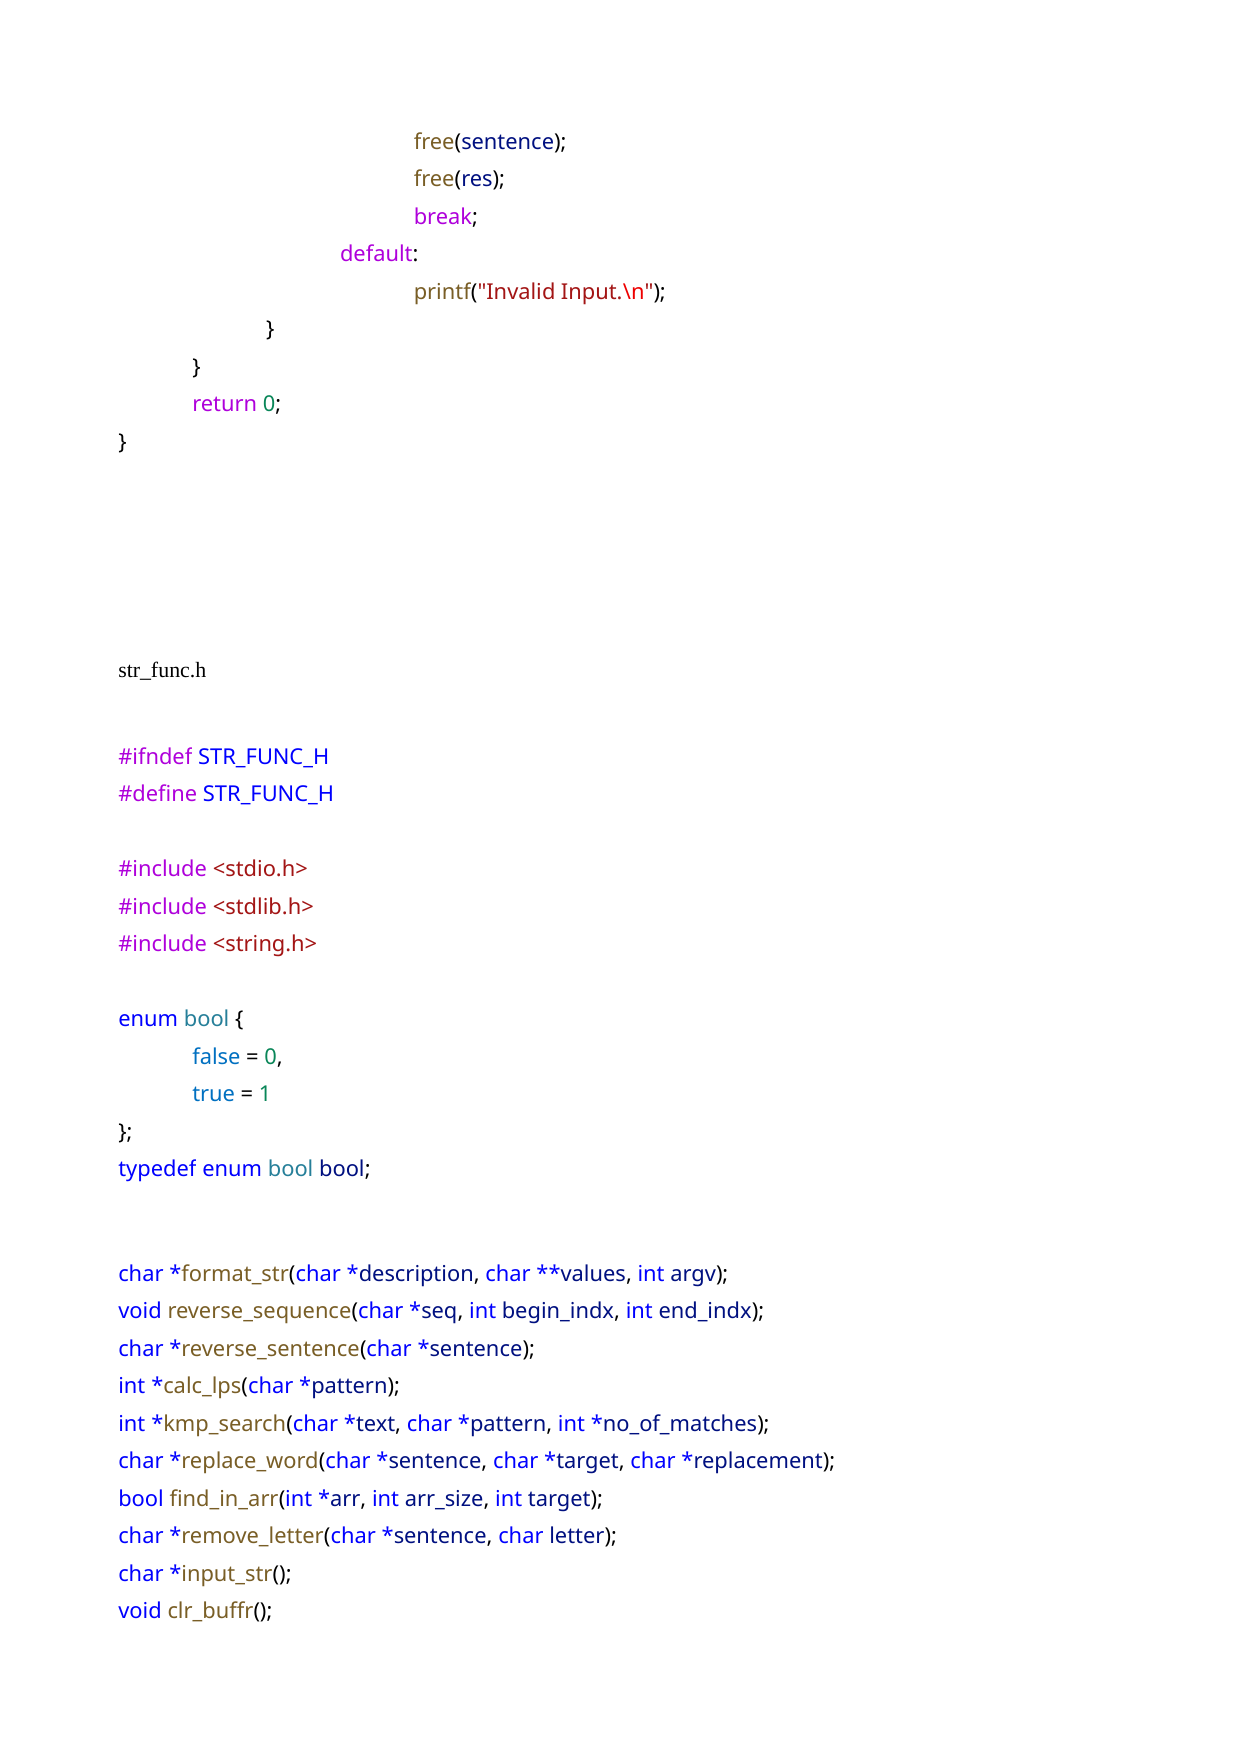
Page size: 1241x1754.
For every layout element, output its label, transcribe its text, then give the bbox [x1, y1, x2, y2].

text typedef enum bool bool; [118, 1145, 1122, 1183]
text true = 1 [118, 1070, 1122, 1108]
text return 0; [118, 381, 1122, 418]
text } [118, 306, 1122, 343]
text #include <stdio.h> [118, 845, 1122, 883]
text #define STR_FUNC_H [118, 770, 1122, 808]
text default: [118, 231, 1122, 268]
text } [118, 343, 1122, 381]
text free(res); [118, 156, 1122, 193]
text false = 0, [118, 1033, 1122, 1070]
text str_func.h [118, 657, 1122, 682]
text char *remove_letter(char *sentence, char letter); [118, 1512, 1122, 1550]
text #ifndef STR_FUNC_H [118, 733, 1122, 770]
text char *reverse_sentence(char *sentence); [118, 1325, 1122, 1362]
text printf("Invalid Input.\n"); [118, 268, 1122, 306]
text void clr_buffr(); [118, 1587, 1122, 1625]
text } [118, 418, 1122, 456]
text }; [118, 1108, 1122, 1145]
text break; [118, 193, 1122, 231]
text char *format_str(char *description, char **values, int argv); [118, 1250, 1122, 1287]
text #include <stdlib.h> [118, 883, 1122, 920]
text #include <string.h> [118, 920, 1122, 958]
text free(sentence); [118, 118, 1122, 156]
text int *kmp_search(char *text, char *pattern, int *no_of_matches); [118, 1400, 1122, 1437]
text int *calc_lps(char *pattern); [118, 1362, 1122, 1400]
text void reverse_sequence(char *seq, int begin_indx, int end_indx); [118, 1287, 1122, 1325]
text bool find_in_arr(int *arr, int arr_size, int target); [118, 1475, 1122, 1512]
text char *replace_word(char *sentence, char *target, char *replacement); [118, 1437, 1122, 1475]
text char *input_str(); [118, 1550, 1122, 1587]
text enum bool { [118, 995, 1122, 1033]
